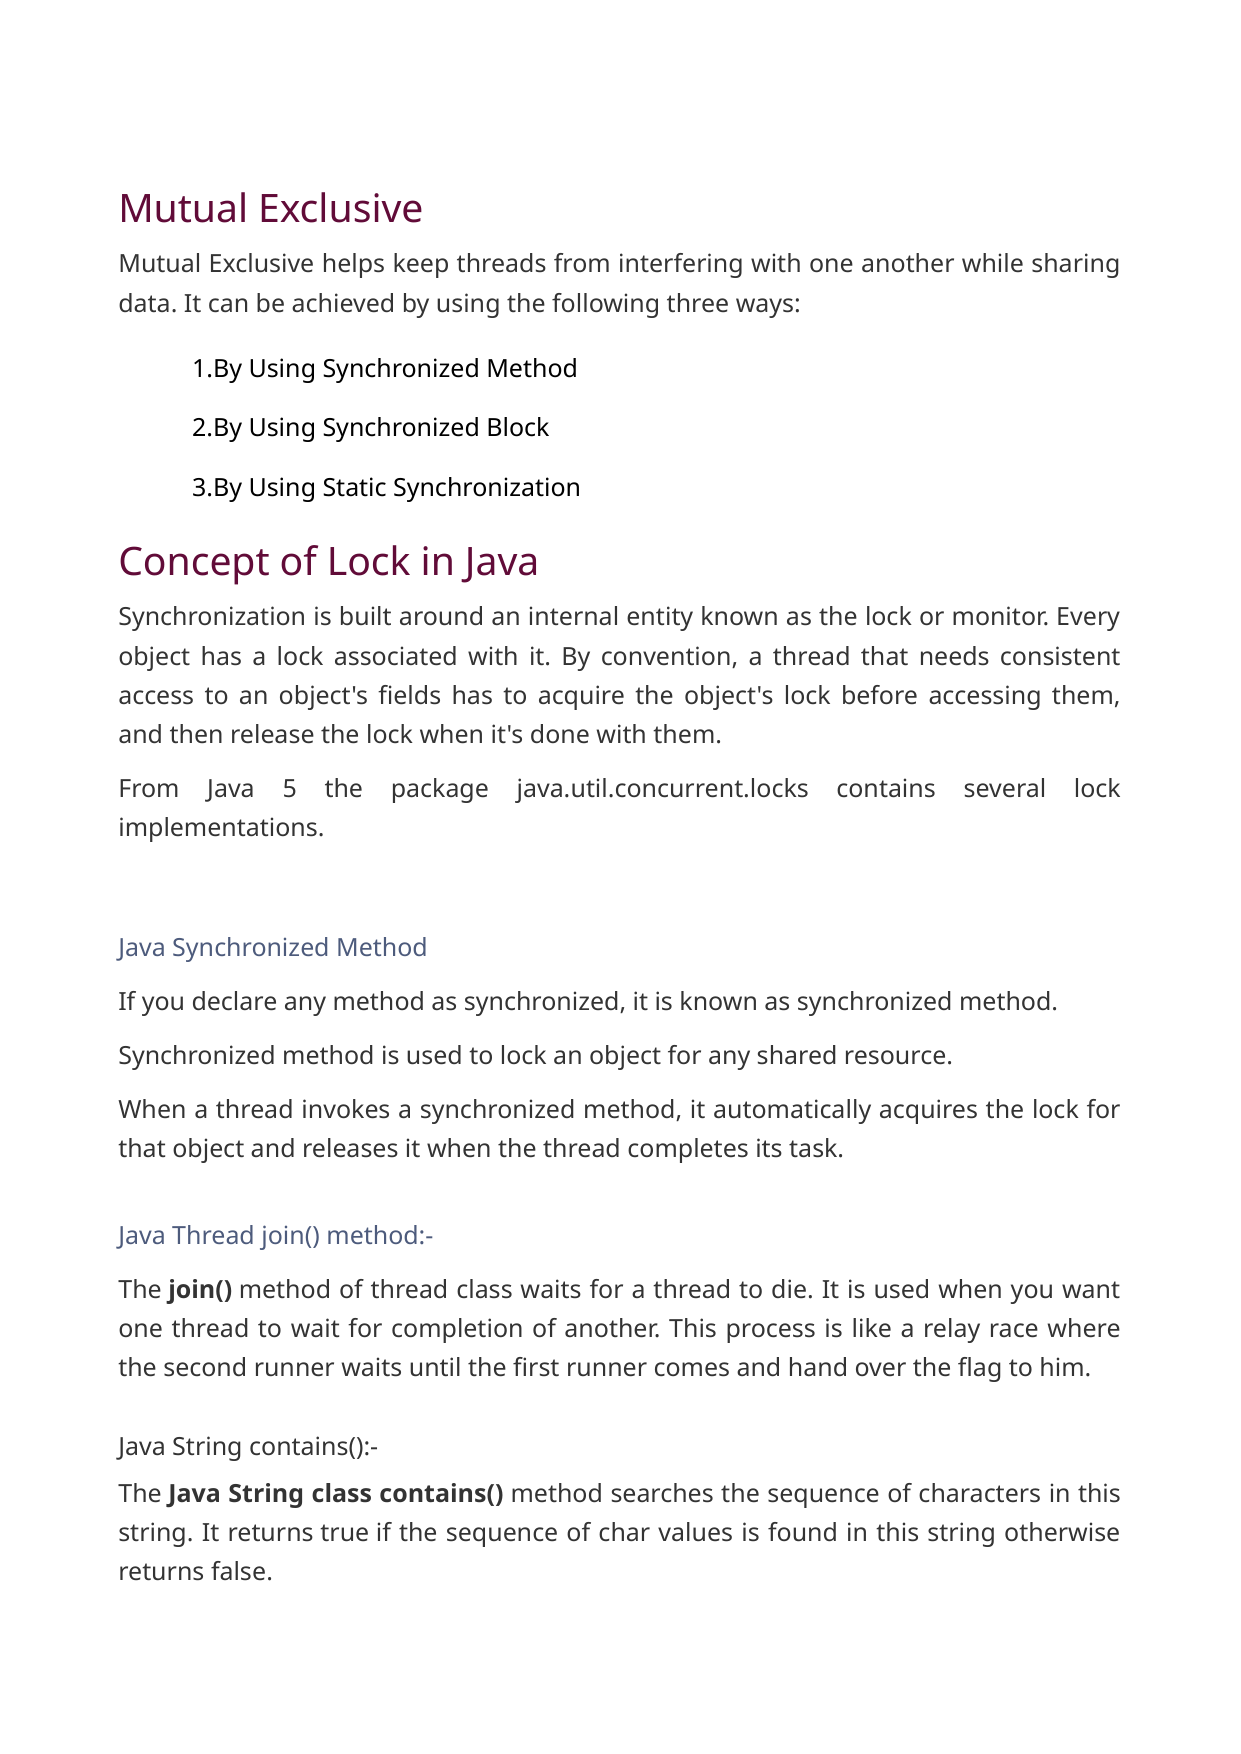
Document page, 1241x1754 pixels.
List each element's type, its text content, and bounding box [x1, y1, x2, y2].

text Synchronized method is used to lock an object for any shared resource. [118, 1037, 1122, 1072]
subtitle Concept of Lock in Java [118, 533, 1122, 586]
text When a thread invokes a synchronized method, it automatically acquires the lock for that object and releases it when the thread completes its task. [118, 1091, 1122, 1164]
text The Java String class contains() method searches the sequence of characters in this string. It returns true if the sequence of char values is found in this string otherwise returns false. [118, 1475, 1122, 1588]
text From Java 5 the package java.util.concurrent.locks contains several lock implementations. [118, 770, 1122, 843]
text Mutual Exclusive helps keep threads from interfering with one another while sharing data. It can be achieved by using the following three ways: [118, 246, 1122, 319]
text Synchronization is built around an internal entity known as the lock or monitor. Every object has a lock associated with it. By convention, a thread that needs consistent access to an object's fields has to acquire the object's lock before accessing them, and then release the lock when it's done with them. [118, 599, 1122, 751]
text Java Synchronized Method [118, 863, 1122, 964]
list By Using Synchronized Method [118, 345, 1122, 384]
list By Using Static Synchronization [118, 465, 1122, 504]
list By Using Synchronized Block [118, 405, 1122, 444]
text Java Thread join() method:- [118, 1184, 1122, 1252]
subtitle Mutual Exclusive [118, 180, 1122, 233]
text If you declare any method as synchronized, it is known as synchronized method. [118, 984, 1122, 1018]
subtitle Java String contains():- [118, 1429, 1122, 1463]
text The join() method of thread class waits for a thread to die. It is used when you want one thread to wait for completion of another. This process is like a relay race where the second runner waits until the first runner comes and hand over the flag to him. [118, 1272, 1122, 1384]
